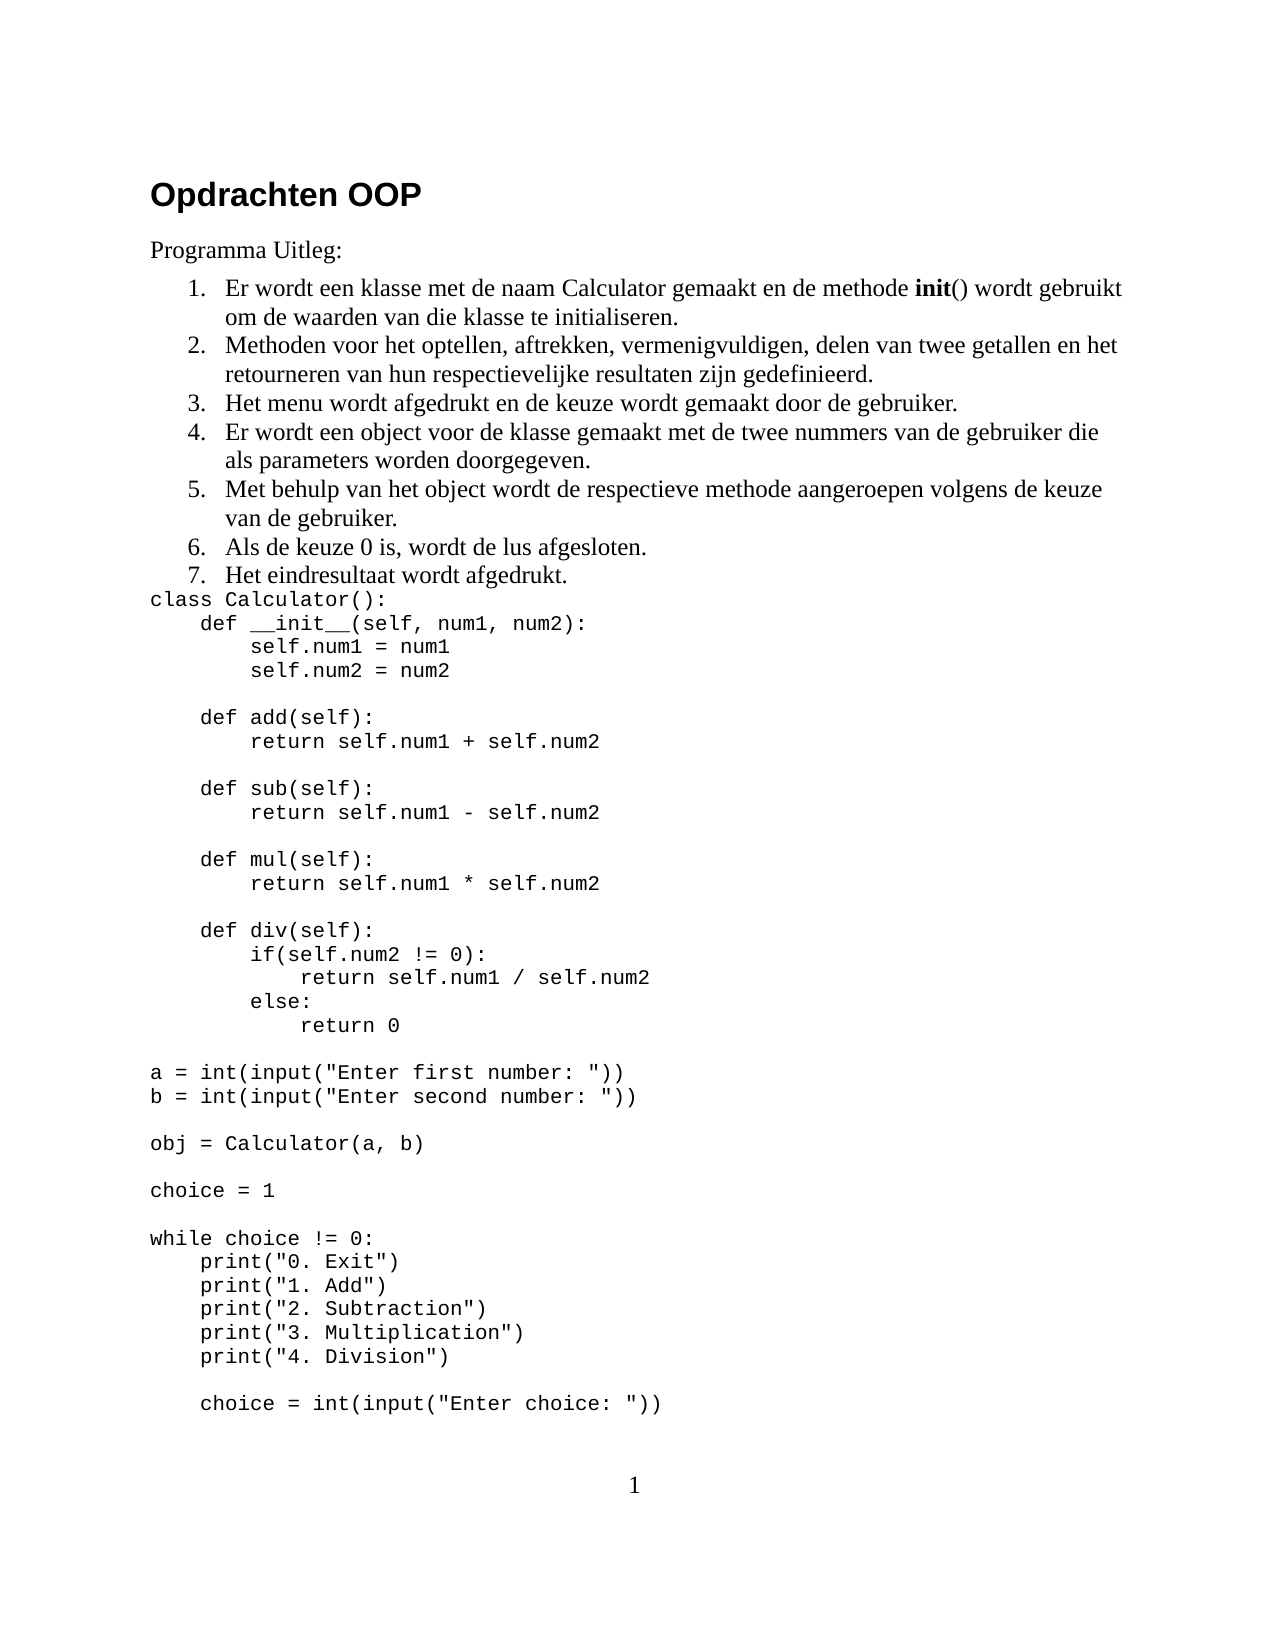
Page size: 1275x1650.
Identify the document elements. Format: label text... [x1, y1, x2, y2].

text def sub(self): [150, 778, 1125, 802]
text if(self.num2 != 0): [150, 944, 1125, 967]
text print("2. Subtraction") [150, 1298, 1125, 1322]
text choice = 1 [150, 1180, 1125, 1204]
subtitle Opdrachten OOP [150, 175, 1125, 214]
list Het menu wordt afgedrukt en de keuze wordt gemaakt door de gebruiker. [187, 388, 1125, 417]
list Met behulp van het object wordt de respectieve methode aangeroepen volgens de keuze van de gebruiker. [187, 474, 1125, 532]
text Programma Uitleg: [150, 235, 1125, 264]
text def __init__(self, num1, num2): [150, 613, 1125, 636]
text class Calculator(): [150, 589, 1125, 613]
text self.num2 = num2 [150, 660, 1125, 684]
list Het eindresultaat wordt afgedrukt. [187, 560, 1125, 589]
text def add(self): [150, 707, 1125, 731]
text else: [150, 991, 1125, 1015]
text return self.num1 - self.num2 [150, 802, 1125, 826]
text print("1. Add") [150, 1275, 1125, 1298]
list Als de keuze 0 is, wordt de lus afgesloten. [187, 532, 1125, 560]
text return 0 [150, 1015, 1125, 1038]
text print("4. Division") [150, 1346, 1125, 1369]
text a = int(input("Enter first number: ")) [150, 1062, 1125, 1086]
text obj = Calculator(a, b) [150, 1133, 1125, 1157]
text def mul(self): [150, 849, 1125, 873]
list Er wordt een object voor de klasse gemaakt met de twee nummers van de gebruiker die als parameters worden doorgegeven. [187, 417, 1125, 474]
list Er wordt een klasse met de naam Calculator gemaakt en de methode init() wordt gebruikt om de waarden van die klasse te initialiseren. [187, 273, 1125, 330]
text print("3. Multiplication") [150, 1322, 1125, 1346]
text return self.num1 + self.num2 [150, 731, 1125, 754]
text return self.num1 / self.num2 [150, 967, 1125, 991]
text choice = int(input("Enter choice: ")) [150, 1393, 1125, 1417]
text while choice != 0: [150, 1227, 1125, 1251]
text def div(self): [150, 920, 1125, 944]
text b = int(input("Enter second number: ")) [150, 1086, 1125, 1109]
list Methoden voor het optellen, aftrekken, vermenigvuldigen, delen van twee getallen en het retourneren van hun respectievelijke resultaten zijn gedefinieerd. [187, 330, 1125, 388]
text self.num1 = num1 [150, 636, 1125, 660]
text print("0. Exit") [150, 1251, 1125, 1275]
text return self.num1 * self.num2 [150, 873, 1125, 896]
